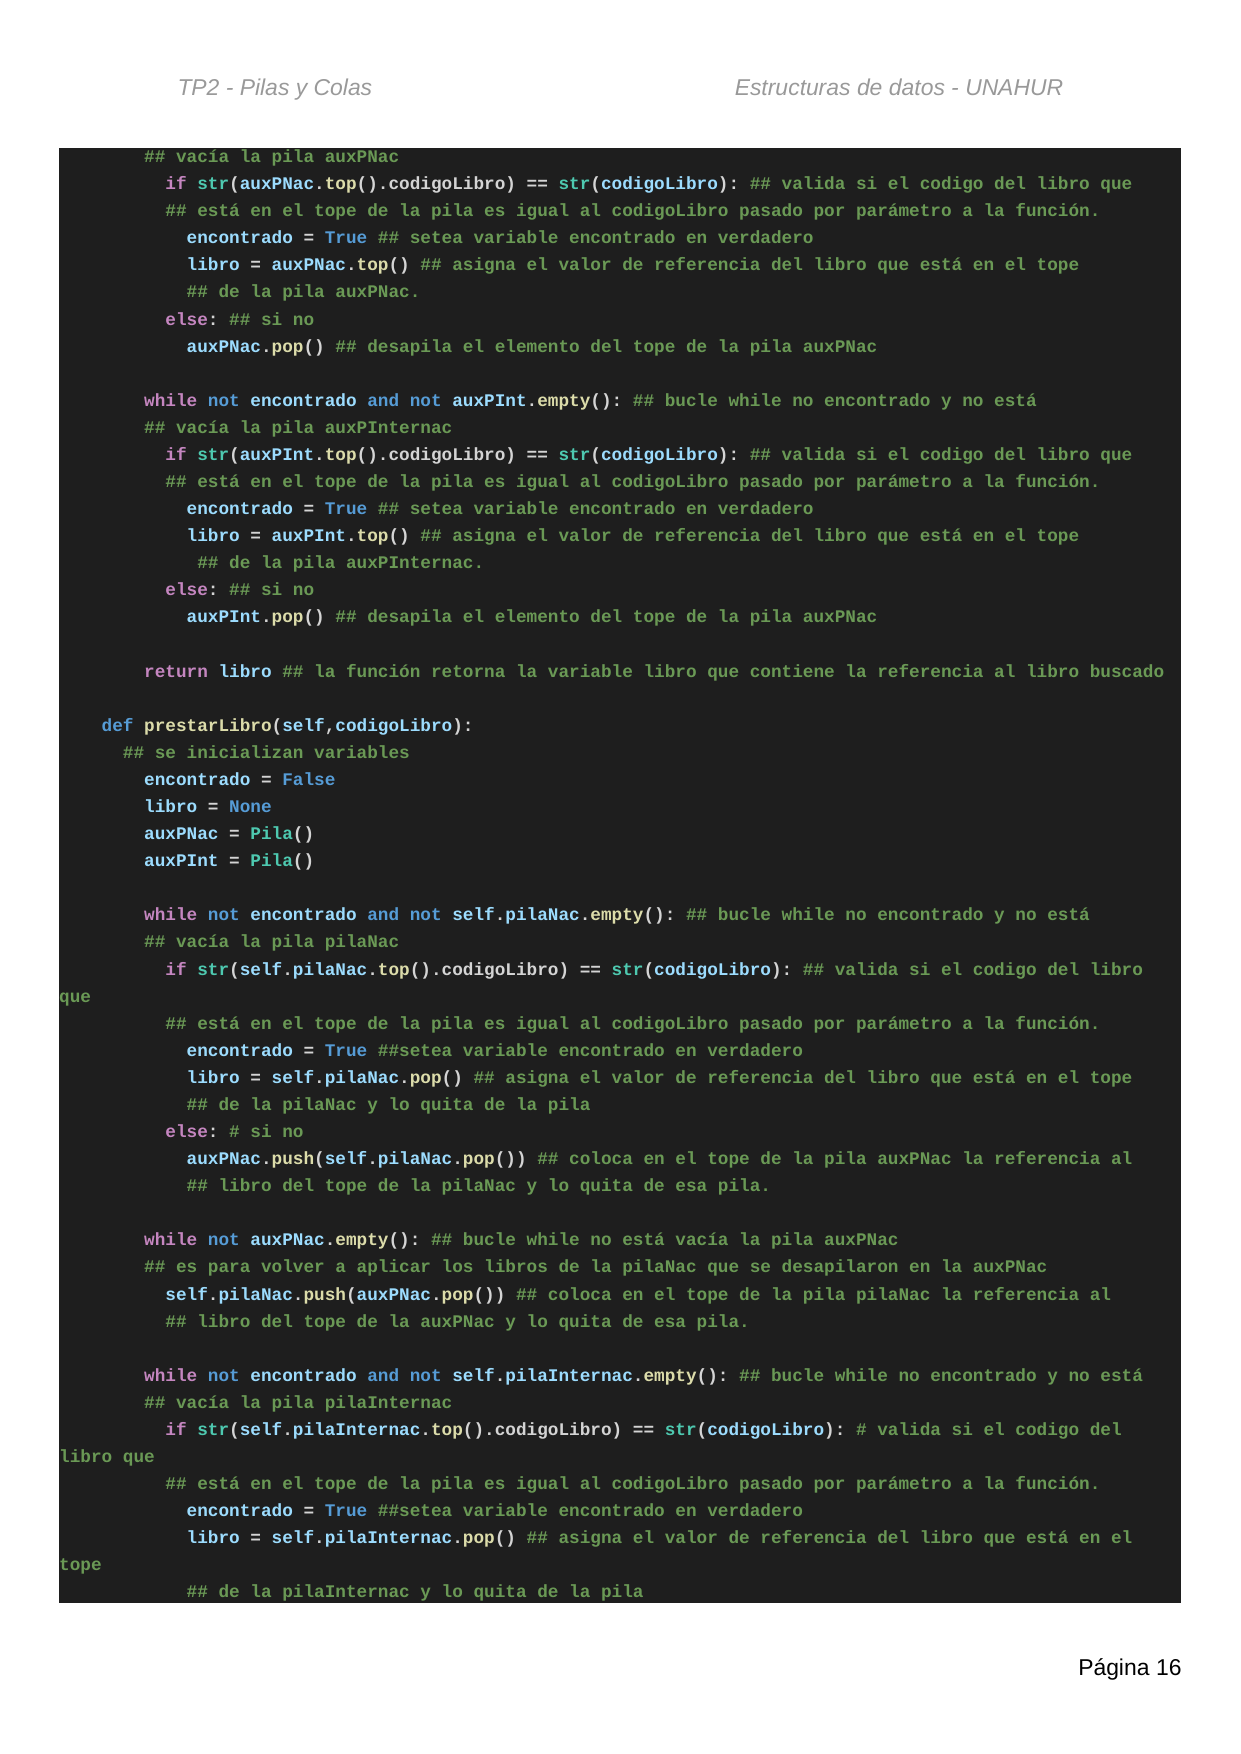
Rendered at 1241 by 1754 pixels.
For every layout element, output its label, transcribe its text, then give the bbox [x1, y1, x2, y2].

text ## está en el tope de la pila es igual al codigoLibro pasado por parámetro a la función. [59, 473, 1181, 493]
text while not encontrado and not auxPInt.empty(): ## bucle while no encontrado y no está [59, 391, 1181, 411]
text libro = self.pilaInternac.pop() ## asigna el valor de referencia del libro que está en el tope [59, 1529, 1181, 1576]
text while not auxPNac.empty(): ## bucle while no está vacía la pila auxPNac [59, 1231, 1181, 1251]
text encontrado = True ##setea variable encontrado en verdadero [59, 1502, 1181, 1522]
text encontrado = True ## setea variable encontrado en verdadero [59, 500, 1181, 520]
text libro = None [59, 798, 1181, 818]
text while not encontrado and not self.pilaInternac.empty(): ## bucle while no encontrado y no está [59, 1366, 1181, 1386]
text if str(auxPNac.top().codigoLibro) == str(codigoLibro): ## valida si el codigo del libro que [59, 175, 1181, 195]
text libro = auxPInt.top() ## asigna el valor de referencia del libro que está en el tope [59, 527, 1181, 547]
text while not encontrado and not self.pilaNac.empty(): ## bucle while no encontrado y no está [59, 906, 1181, 926]
text self.pilaNac.push(auxPNac.pop()) ## coloca en el tope de la pila pilaNac la referencia al [59, 1285, 1181, 1305]
text else: ## si no [59, 310, 1181, 330]
text libro = auxPNac.top() ## asigna el valor de referencia del libro que está en el tope [59, 256, 1181, 276]
text ## de la pila auxPInternac. [59, 554, 1181, 574]
text ## está en el tope de la pila es igual al codigoLibro pasado por parámetro a la función. [59, 1475, 1181, 1495]
text return libro ## la función retorna la variable libro que contiene la referencia al libro buscado [59, 662, 1181, 682]
text def prestarLibro(self,codigoLibro): [59, 716, 1181, 736]
text encontrado = False [59, 771, 1181, 791]
text auxPInt = Pila() [59, 852, 1181, 872]
text else: # si no [59, 1123, 1181, 1143]
text if str(self.pilaInternac.top().codigoLibro) == str(codigoLibro): # valida si el codigo del libro que [59, 1421, 1181, 1468]
text ## vacía la pila auxPInternac [59, 418, 1181, 438]
text ## está en el tope de la pila es igual al codigoLibro pasado por parámetro a la función. [59, 1014, 1181, 1034]
text ## es para volver a aplicar los libros de la pilaNac que se desapilaron en la auxPNac [59, 1258, 1181, 1278]
text auxPInt.pop() ## desapila el elemento del tope de la pila auxPNac [59, 608, 1181, 628]
text encontrado = True ## setea variable encontrado en verdadero [59, 229, 1181, 249]
text ## libro del tope de la auxPNac y lo quita de esa pila. [59, 1312, 1181, 1332]
text if str(auxPInt.top().codigoLibro) == str(codigoLibro): ## valida si el codigo del libro que [59, 446, 1181, 466]
text ## de la pilaNac y lo quita de la pila [59, 1096, 1181, 1116]
text ## de la pilaInternac y lo quita de la pila [59, 1583, 1181, 1603]
text if str(self.pilaNac.top().codigoLibro) == str(codigoLibro): ## valida si el codigo del libro que [59, 960, 1181, 1007]
text ## de la pila auxPNac. [59, 283, 1181, 303]
text ## está en el tope de la pila es igual al codigoLibro pasado por parámetro a la función. [59, 202, 1181, 222]
text libro = self.pilaNac.pop() ## asigna el valor de referencia del libro que está en el tope [59, 1068, 1181, 1088]
text ## vacía la pila auxPNac [59, 148, 1181, 168]
text auxPNac.pop() ## desapila el elemento del tope de la pila auxPNac [59, 337, 1181, 357]
text else: ## si no [59, 581, 1181, 601]
text auxPNac.push(self.pilaNac.pop()) ## coloca en el tope de la pila auxPNac la referencia al [59, 1150, 1181, 1170]
text auxPNac = Pila() [59, 825, 1181, 845]
text ## libro del tope de la pilaNac y lo quita de esa pila. [59, 1177, 1181, 1197]
text encontrado = True ##setea variable encontrado en verdadero [59, 1041, 1181, 1061]
text ## vacía la pila pilaInternac [59, 1393, 1181, 1413]
text ## se inicializan variables [59, 743, 1181, 763]
text ## vacía la pila pilaNac [59, 933, 1181, 953]
